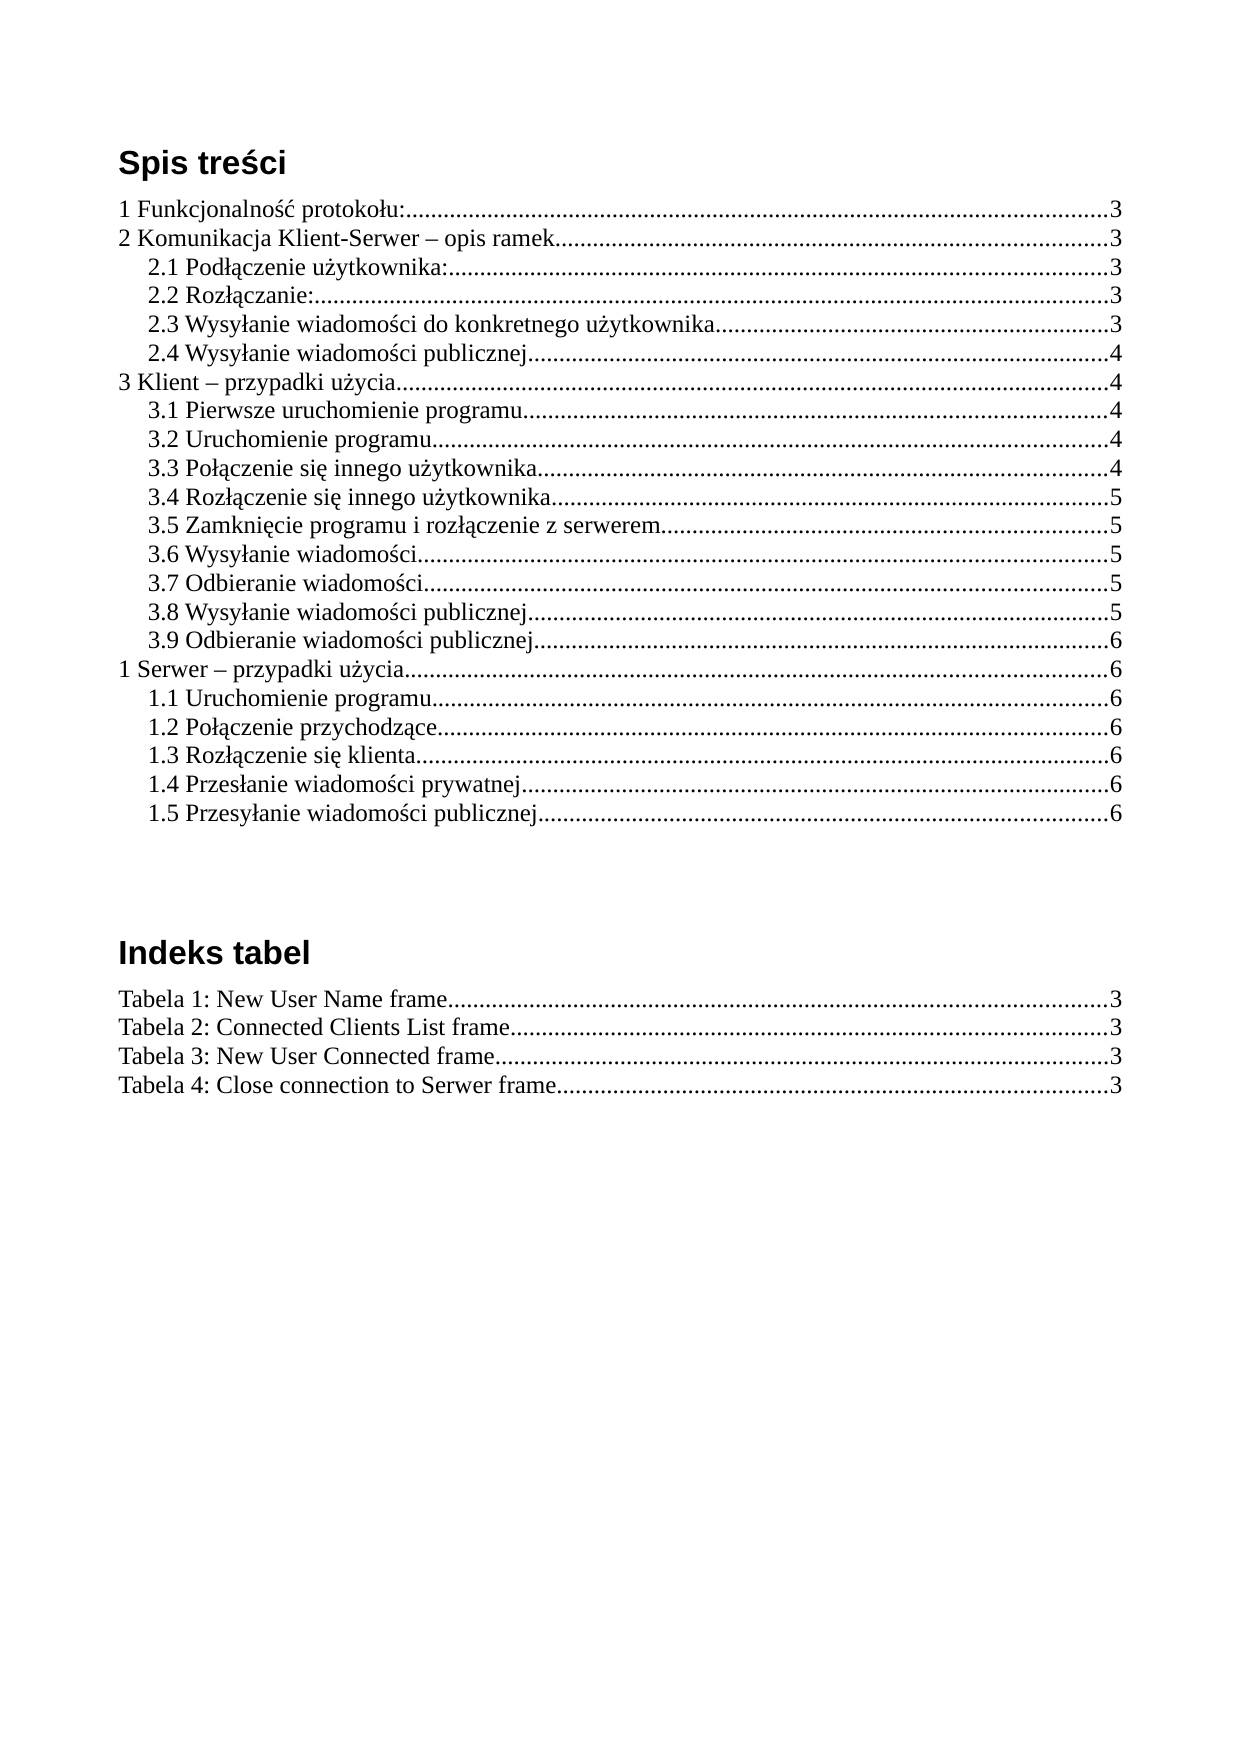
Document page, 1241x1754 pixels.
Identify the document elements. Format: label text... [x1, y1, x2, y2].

text 3.4 Rozłączenie się innego użytkownika. 5 [148, 482, 1122, 510]
text Tabela 3: New User Connected frame 3 [118, 1041, 1122, 1070]
text 3 Klient – przypadki użycia 4 [118, 367, 1122, 395]
text Tabela 2: Connected Clients List frame 3 [118, 1012, 1122, 1041]
subtitle Spis treści [118, 143, 1122, 182]
text Tabela 4: Close connection to Serwer frame 3 [118, 1070, 1122, 1099]
text 3.1 Pierwsze uruchomienie programu. 4 [148, 395, 1122, 424]
text 3.6 Wysyłanie wiadomości. 5 [148, 539, 1122, 568]
text 3.5 Zamknięcie programu i rozłączenie z serwerem. 5 [148, 510, 1122, 539]
text 2 Komunikacja Klient-Serwer – opis ramek. 3 [118, 223, 1122, 252]
text Tabela 1: New User Name frame 3 [118, 984, 1122, 1012]
text 1.4 Przesłanie wiadomości prywatnej. 6 [148, 769, 1122, 798]
text 2.3 Wysyłanie wiadomości do konkretnego użytkownika. 3 [148, 309, 1122, 338]
text 1 Funkcjonalność protokołu: 3 [118, 194, 1122, 223]
subtitle Indeks tabel [118, 933, 1122, 971]
text 1.1 Uruchomienie programu. 6 [148, 683, 1122, 712]
text 1.5 Przesyłanie wiadomości publicznej. 6 [148, 798, 1122, 827]
text 3.3 Połączenie się innego użytkownika. 4 [148, 453, 1122, 482]
text 1 Serwer – przypadki użycia. 6 [118, 654, 1122, 683]
text 1.2 Połączenie przychodzące. 6 [148, 712, 1122, 740]
text 3.8 Wysyłanie wiadomości publicznej. 5 [148, 597, 1122, 625]
text 2.2 Rozłączanie: 3 [148, 280, 1122, 309]
text 3.9 Odbieranie wiadomości publicznej. 6 [148, 625, 1122, 654]
text 2.1 Podłączenie użytkownika: 3 [148, 252, 1122, 280]
text 2.4 Wysyłanie wiadomości publicznej 4 [148, 338, 1122, 367]
text 1.3 Rozłączenie się klienta. 6 [148, 740, 1122, 769]
text 3.7 Odbieranie wiadomości. 5 [148, 568, 1122, 597]
text 3.2 Uruchomienie programu. 4 [148, 424, 1122, 453]
